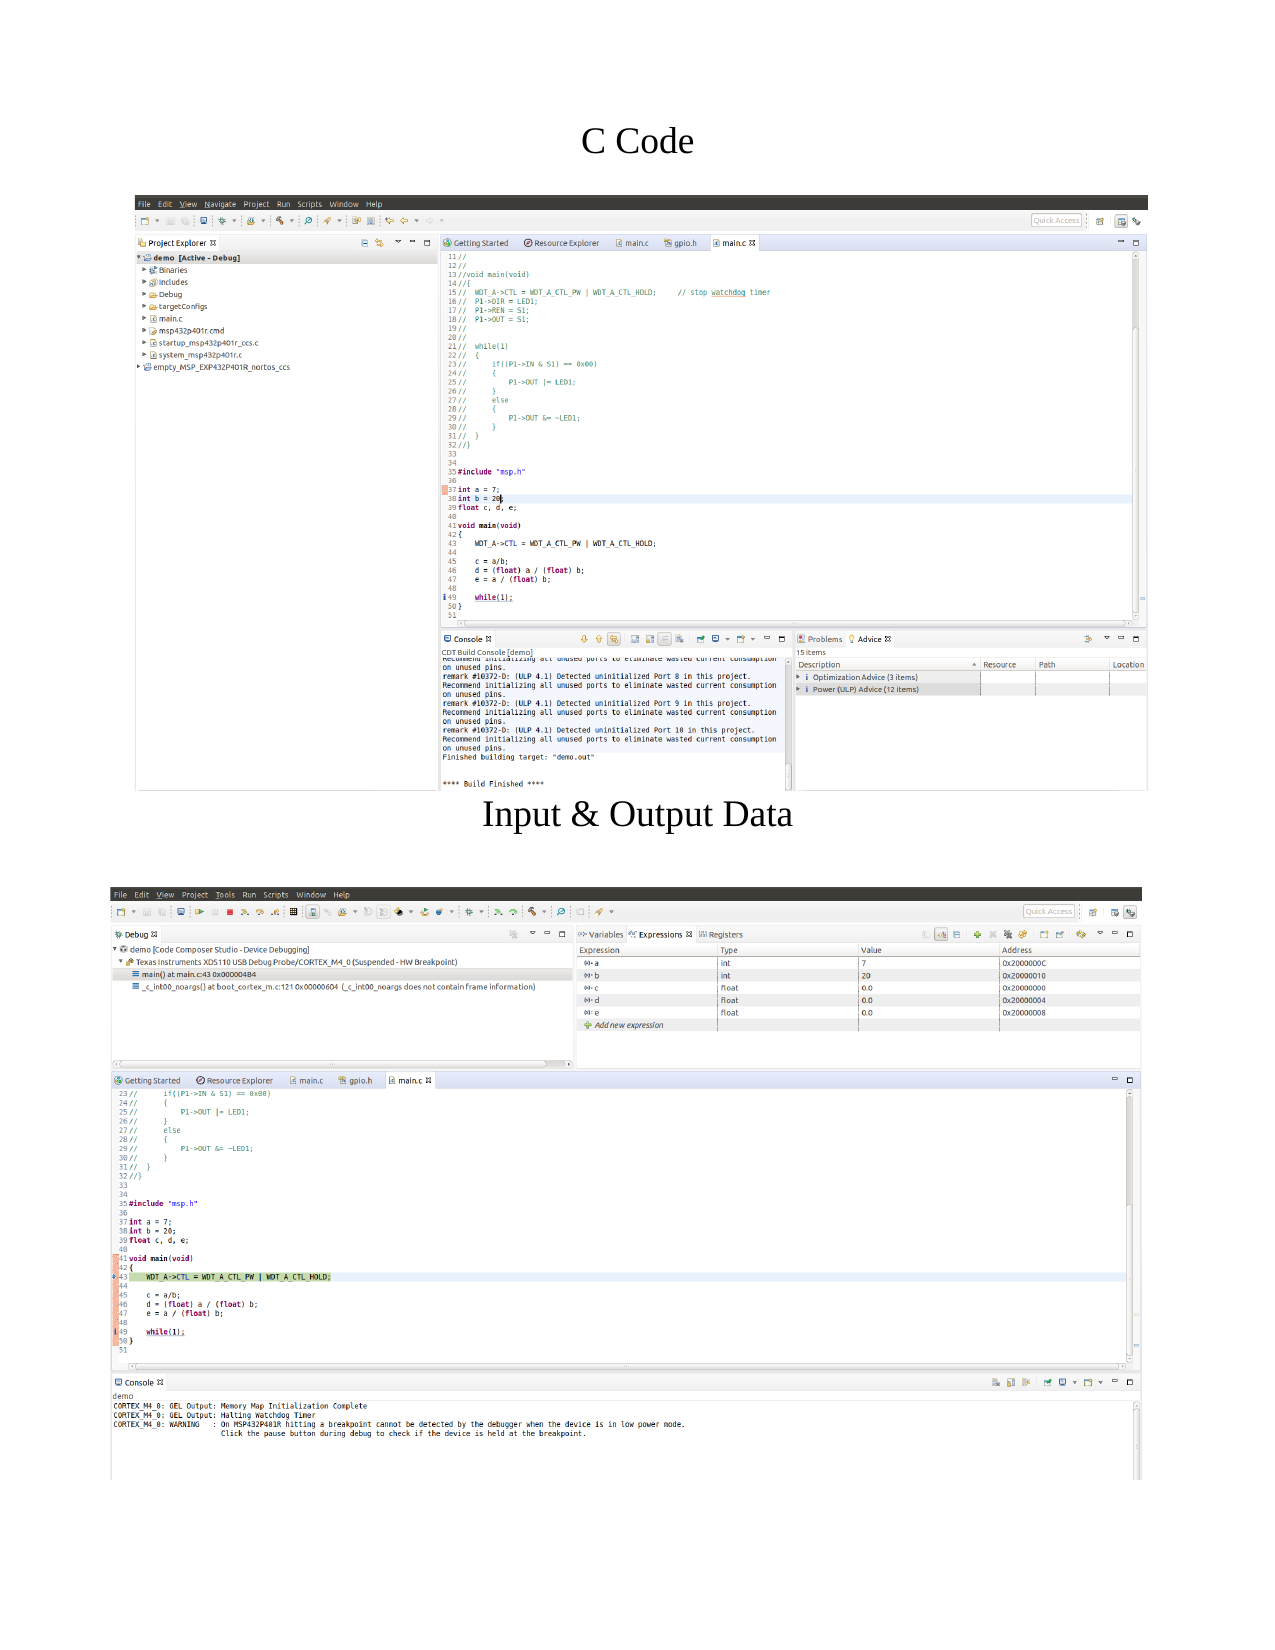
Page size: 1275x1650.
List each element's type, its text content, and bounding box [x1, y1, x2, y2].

text Input & Output Data [118, 161, 1157, 834]
text C Code [118, 118, 1157, 161]
picture [134, 195, 1148, 791]
picture [110, 887, 1142, 1480]
